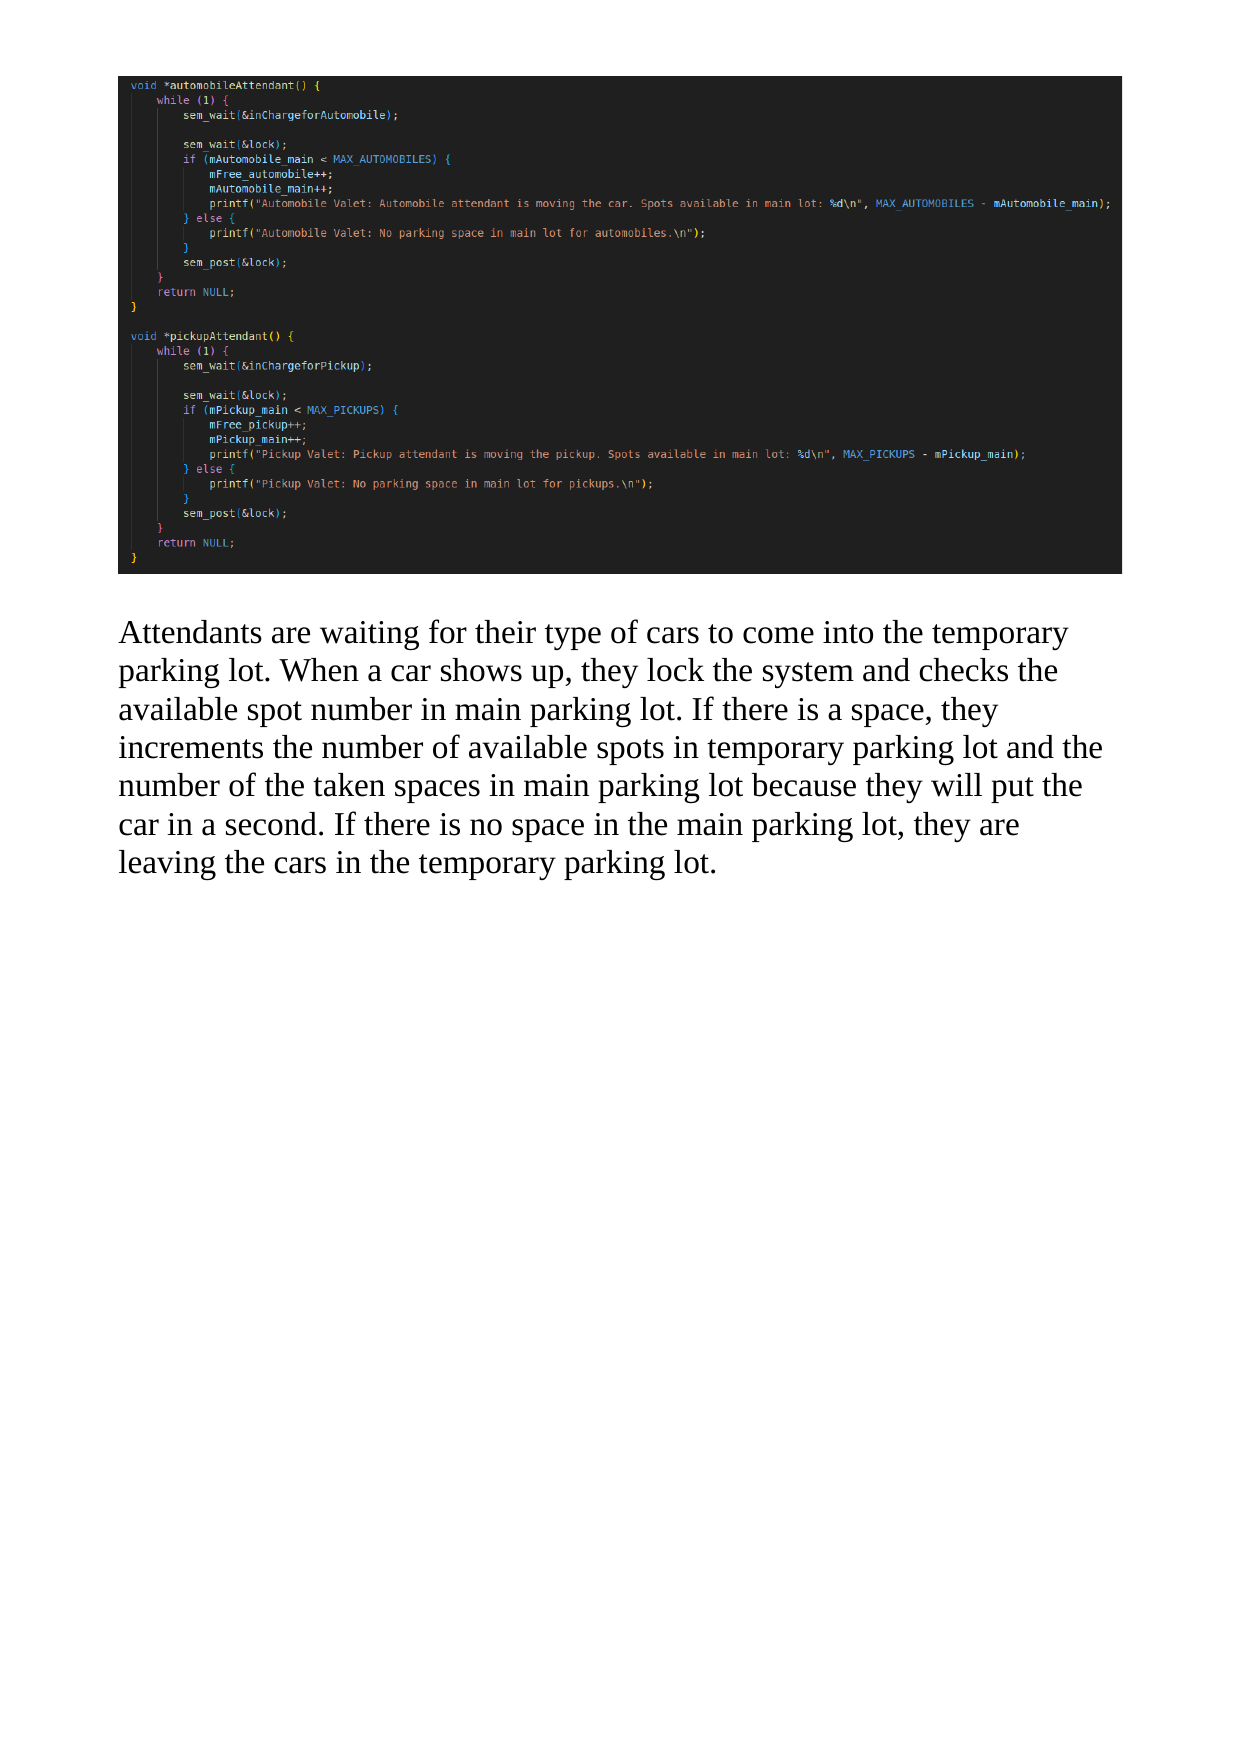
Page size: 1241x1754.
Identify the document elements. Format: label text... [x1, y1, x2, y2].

picture [118, 76, 1123, 574]
text Attendants are waiting for their type of cars to come into the temporary parking lot. When a car shows up, they lock the system and checks the available spot number in main parking lot. If there is a space, they increments the number of available spots in temporary parking lot and the number of the taken spaces in main parking lot because they will put the car in a second. If there is no space in the main parking lot, they are leaving the cars in the temporary parking lot. [118, 612, 1122, 881]
